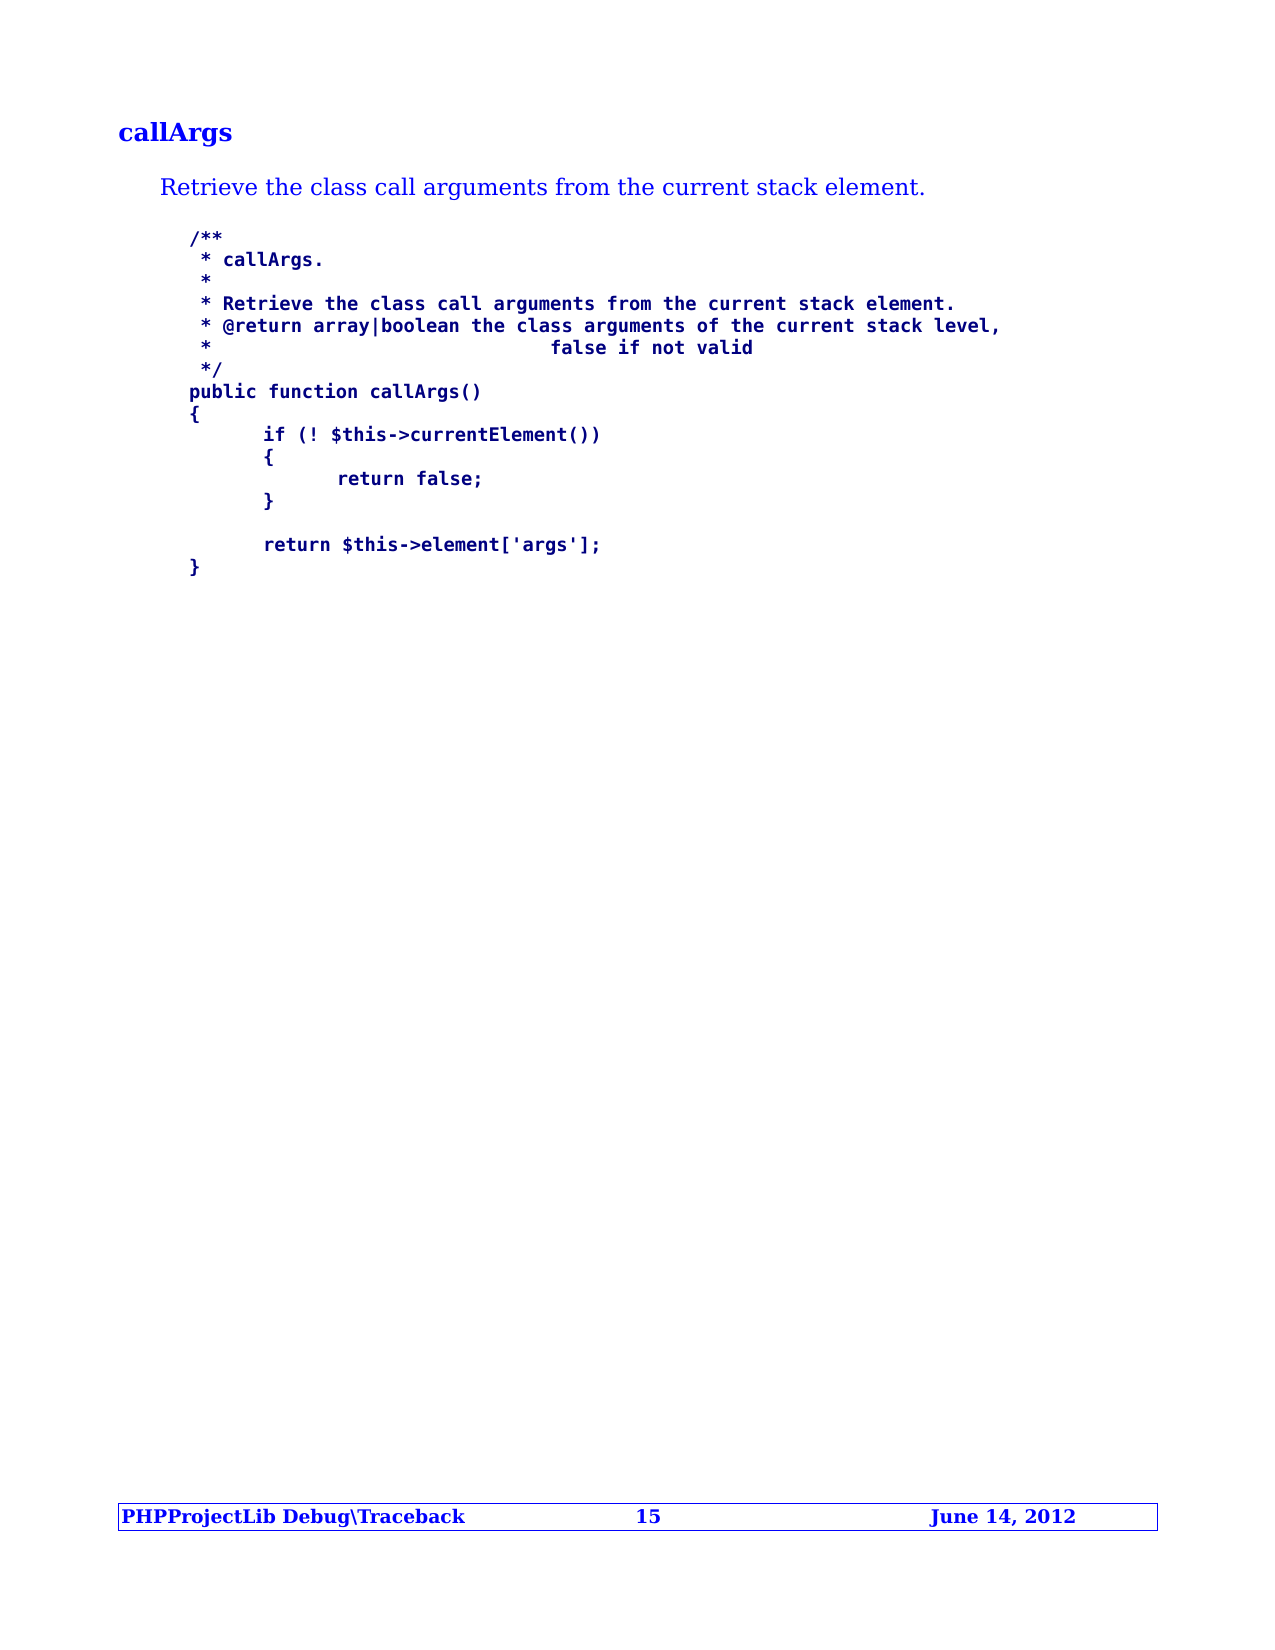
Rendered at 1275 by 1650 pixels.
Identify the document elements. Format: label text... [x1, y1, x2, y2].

list { [189, 446, 1157, 468]
list return false; [189, 468, 1157, 490]
list return $this->element['args']; [189, 534, 1157, 556]
list */ [189, 359, 1157, 381]
list * Retrieve the class call arguments from the current stack element. [189, 293, 1157, 315]
title callArgs [118, 118, 1157, 147]
text Retrieve the class call arguments from the current stack element. [159, 174, 1157, 201]
list } [189, 490, 1157, 512]
list * false if not valid [189, 337, 1157, 359]
list /** [189, 227, 1157, 249]
list if (! $this->currentElement()) [189, 424, 1157, 446]
list * callArgs. [189, 249, 1157, 271]
list * [189, 271, 1157, 293]
list { [189, 402, 1157, 424]
list public function callArgs() [189, 381, 1157, 402]
list } [189, 556, 1157, 577]
list * @return array|boolean the class arguments of the current stack level, [189, 315, 1157, 337]
